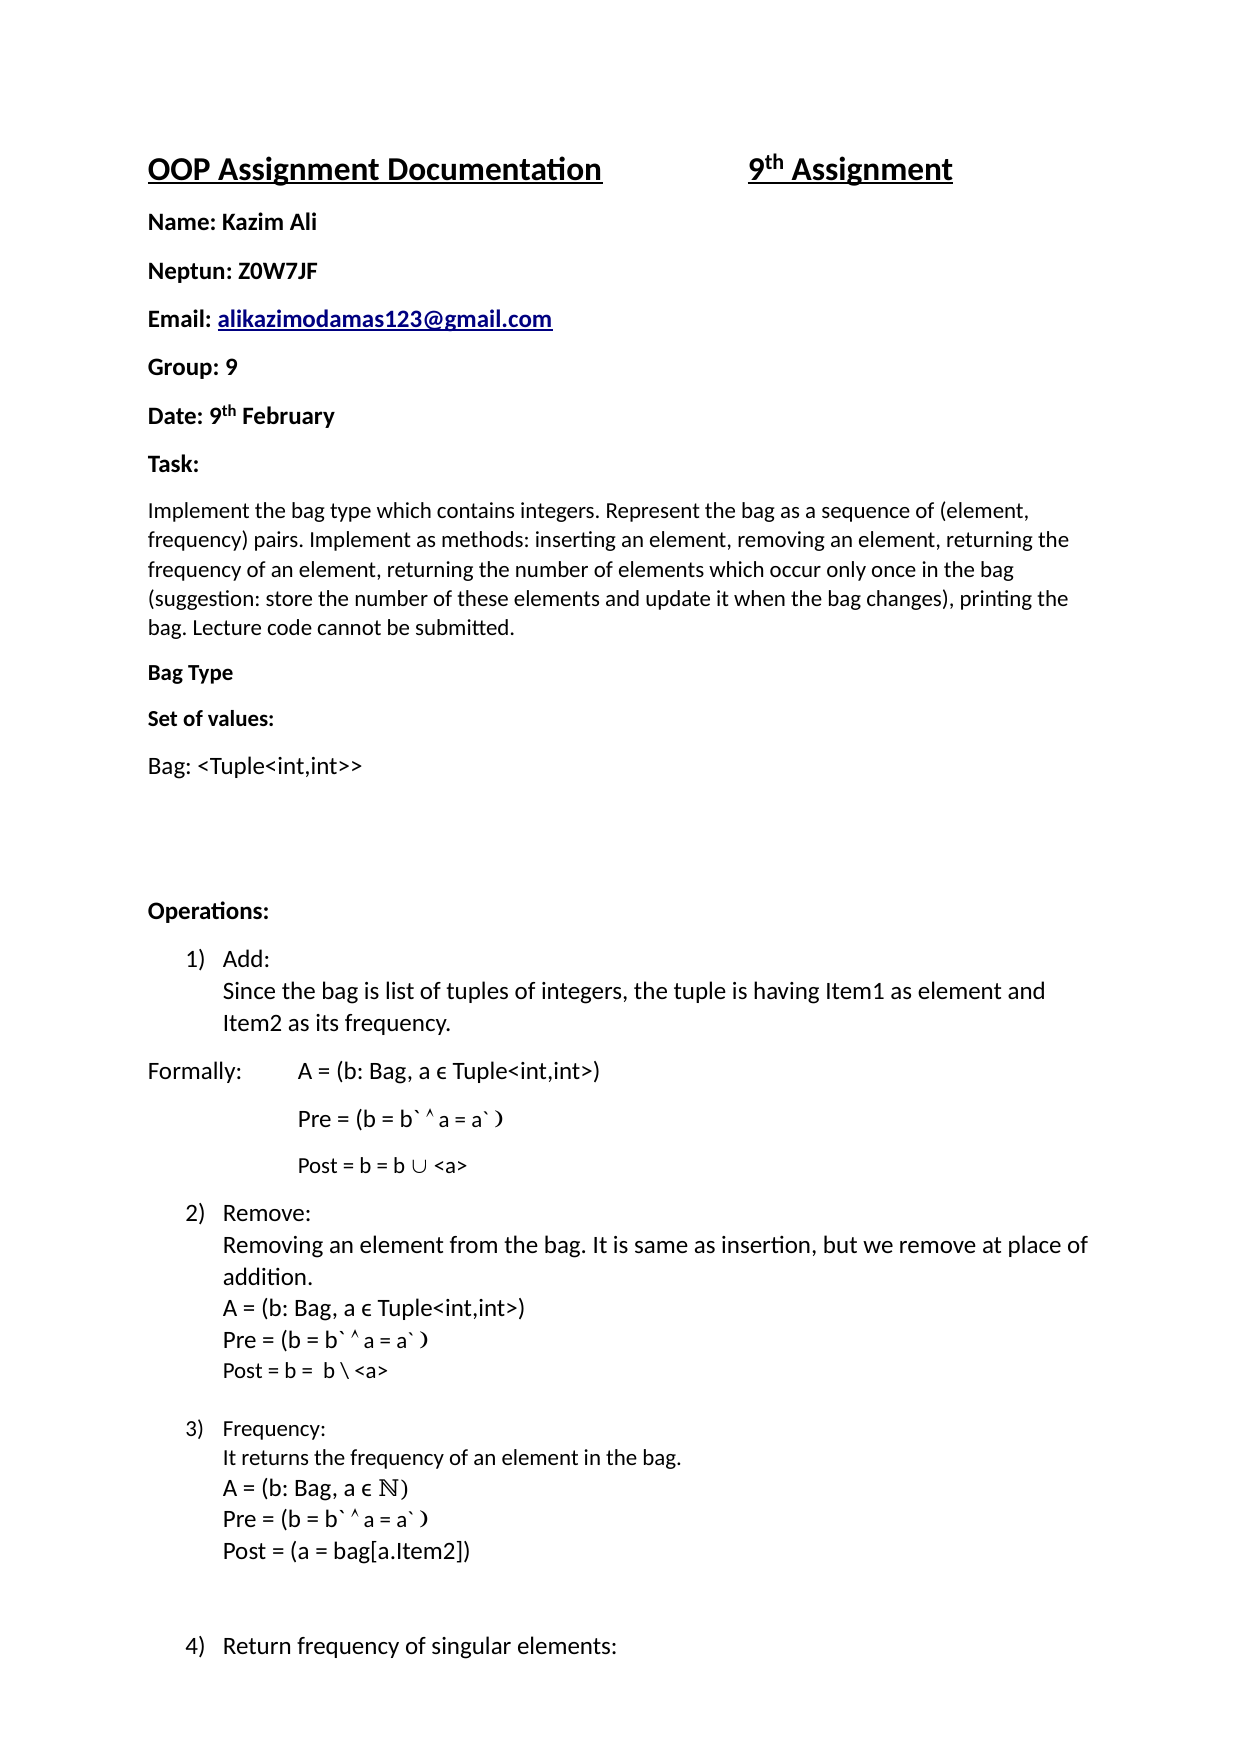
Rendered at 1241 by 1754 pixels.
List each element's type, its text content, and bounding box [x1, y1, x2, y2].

list A = (b: Bag, a ϵ Tuple<int,int>) [223, 1292, 1093, 1323]
list A = (b: Bag, a ϵ ℕ) [223, 1472, 1093, 1502]
text Email: alikazimodamas123@gmail.com [148, 303, 1093, 334]
list Return frequency of singular elements: [185, 1630, 1093, 1661]
list Frequency: [185, 1414, 1093, 1442]
text Bag Type [148, 658, 1093, 687]
list Remove: [185, 1197, 1093, 1228]
text Implement the bag type which contains integers. Represent the bag as a sequence of (element, frequency) pairs. Implement as methods: inserting an element, removing an element, returning the frequency of an element, returning the number of elements which occur only once in the bag (suggestion: store the number of these elements and update it when the bag changes), printing the bag. Lecture code cannot be submitted. [148, 497, 1093, 641]
text Name: Kazim Ali [148, 207, 1093, 237]
text Operations: [148, 895, 1093, 926]
list Post = b = b \ <a> [223, 1356, 1093, 1384]
list Removing an element from the bag. It is same as insertion, but we remove at place of addition. [223, 1229, 1093, 1291]
text Post = b = b  <a> [148, 1152, 1093, 1180]
text Formally: A = (b: Bag, a ϵ Tuple<int,int>) [148, 1055, 1093, 1086]
list Pre = (b = b`  a = a` ) [223, 1504, 1093, 1534]
list Add: [185, 943, 1093, 974]
text Bag: <Tuple<int,int>> [148, 750, 1093, 781]
list It returns the frequency of an element in the bag. [223, 1443, 1093, 1471]
text Pre = (b = b`  a = a` ) [148, 1103, 1093, 1134]
list Pre = (b = b`  a = a` ) [223, 1324, 1093, 1354]
text Set of values: [148, 704, 1093, 732]
list Since the bag is list of tuples of integers, the tuple is having Item1 as element and Item2 as its frequency. [223, 975, 1093, 1037]
text Group: 9 [148, 352, 1093, 382]
text Neptun: Z0W7JF [148, 255, 1093, 285]
text Date: 9th February [148, 400, 1093, 430]
text OOP Assignment Documentation 9th Assignment [148, 148, 1093, 188]
list Post = (a = bag[a.Item2]) [223, 1535, 1093, 1566]
text Task: [148, 448, 1093, 479]
